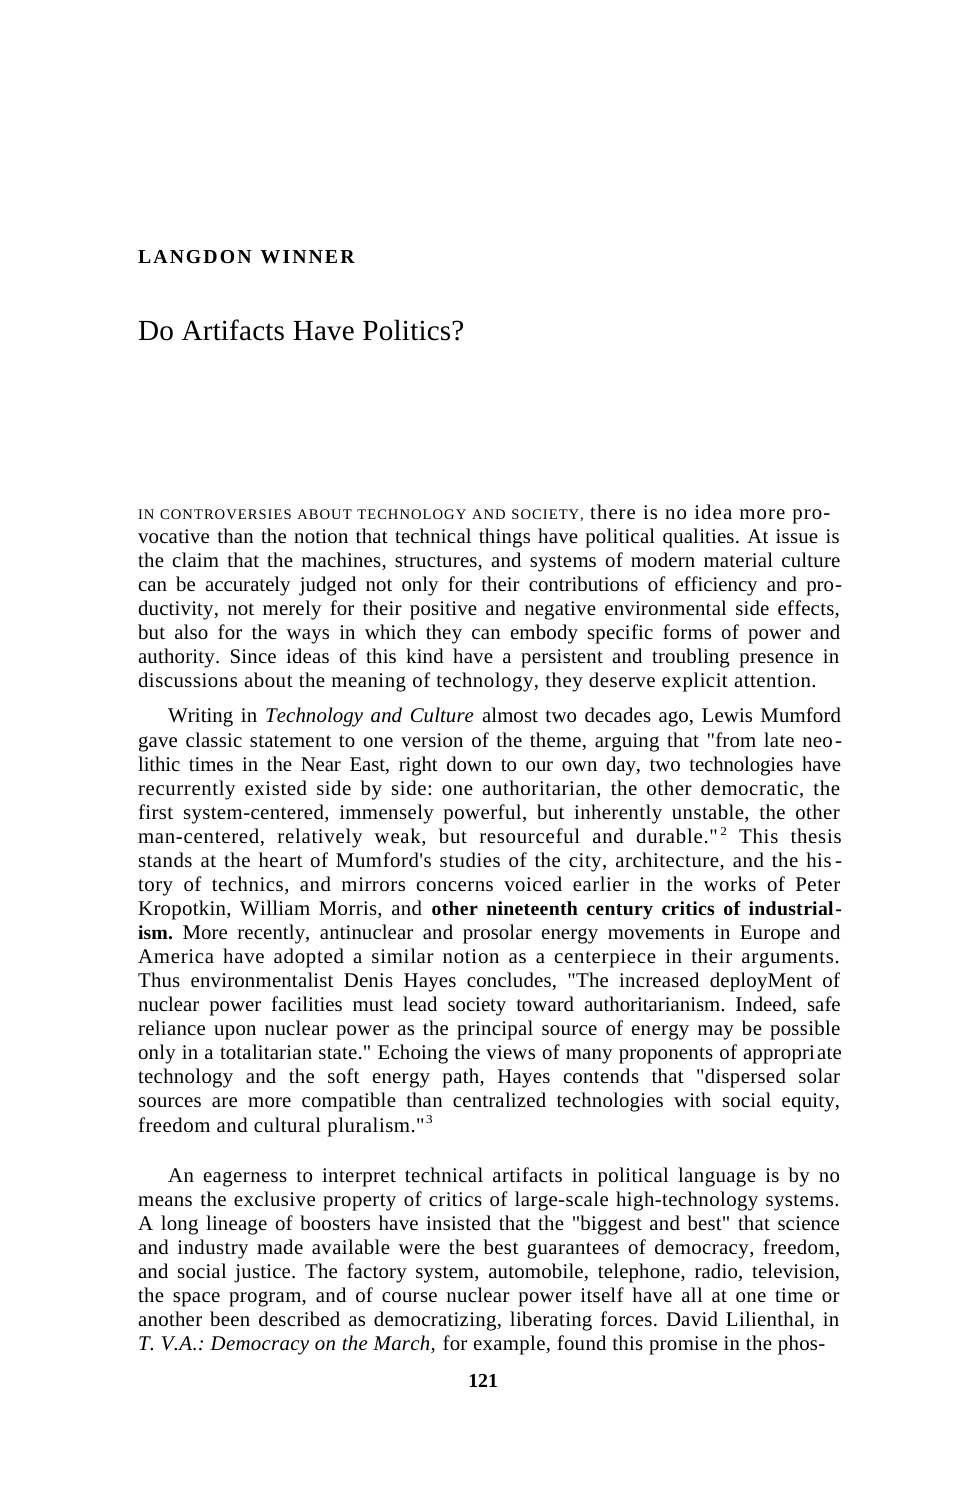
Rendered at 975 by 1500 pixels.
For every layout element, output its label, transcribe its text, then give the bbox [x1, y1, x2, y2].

text An eagerness to interpret technical artifacts in political language is by no means the exclusive property of critics of large-scale high-technology systems. A long lineage of boosters have insisted that the "biggest and best" that science and industry made available were the best guarantees of democracy, freedom, and social justice. The factory system, automobile, telephone, radio, television, the space program, and of course nuclear power itself have all at one time or another been described as democratizing, liberating forces. David Lilienthal, in T. V.A.: Democracy on the March, for example, found this promise in the phos- [138, 1163, 842, 1355]
text vocative than the notion that technical things have political qualities. At issue is the claim that the machines, structures, and systems of modern material culture can be accurately judged not only for their contributions of efficiency and pro­ductivity, not merely for their positive and negative environmental side effects, but also for the ways in which they can embody specific forms of power and authority. Since ideas of this kind have a persistent and troubling presence in discussions about the meaning of technology, they deserve explicit attention. [138, 524, 842, 692]
text Do Artifacts Have Politics? [138, 316, 857, 346]
text IN CONTROVERSIES ABOUT TECHNOLOGY AND SOCIETY, there is no idea more pro- [138, 500, 857, 524]
text Writing in Technology and Culture almost two decades ago, Lewis Mumford gave classic statement to one version of the theme, arguing that "from late neo­lithic times in the Near East, right down to our own day, two technologies have recurrently existed side by side: one authoritarian, the other democratic, the first system-centered, immensely powerful, but inherently unstable, the other man-centered, relatively weak, but resourceful and durable."2 This thesis stands at the heart of Mumford's studies of the city, architecture, and the his­tory of technics, and mirrors concerns voiced earlier in the works of Peter Kropotkin, William Morris, and other nineteenth century critics of industrial­ism. More recently, antinuclear and prosolar energy movements in Europe and America have adopted a similar notion as a centerpiece in their arguments. Thus environmentalist Denis Hayes concludes, "The increased deployMent of nuclear power facilities must lead society toward authoritarianism. Indeed, safe reliance upon nuclear power as the principal source of energy may be possible only in a totalitarian state." Echoing the views of many proponents of appropri­ate technology and the soft energy path, Hayes contends that "dispersed solar sources are more compatible than centralized technologies with social equity, freedom and cultural pluralism."3 [138, 703, 842, 1137]
text 121 [468, 1372, 851, 1392]
text LANGDON WINNER [138, 248, 857, 268]
